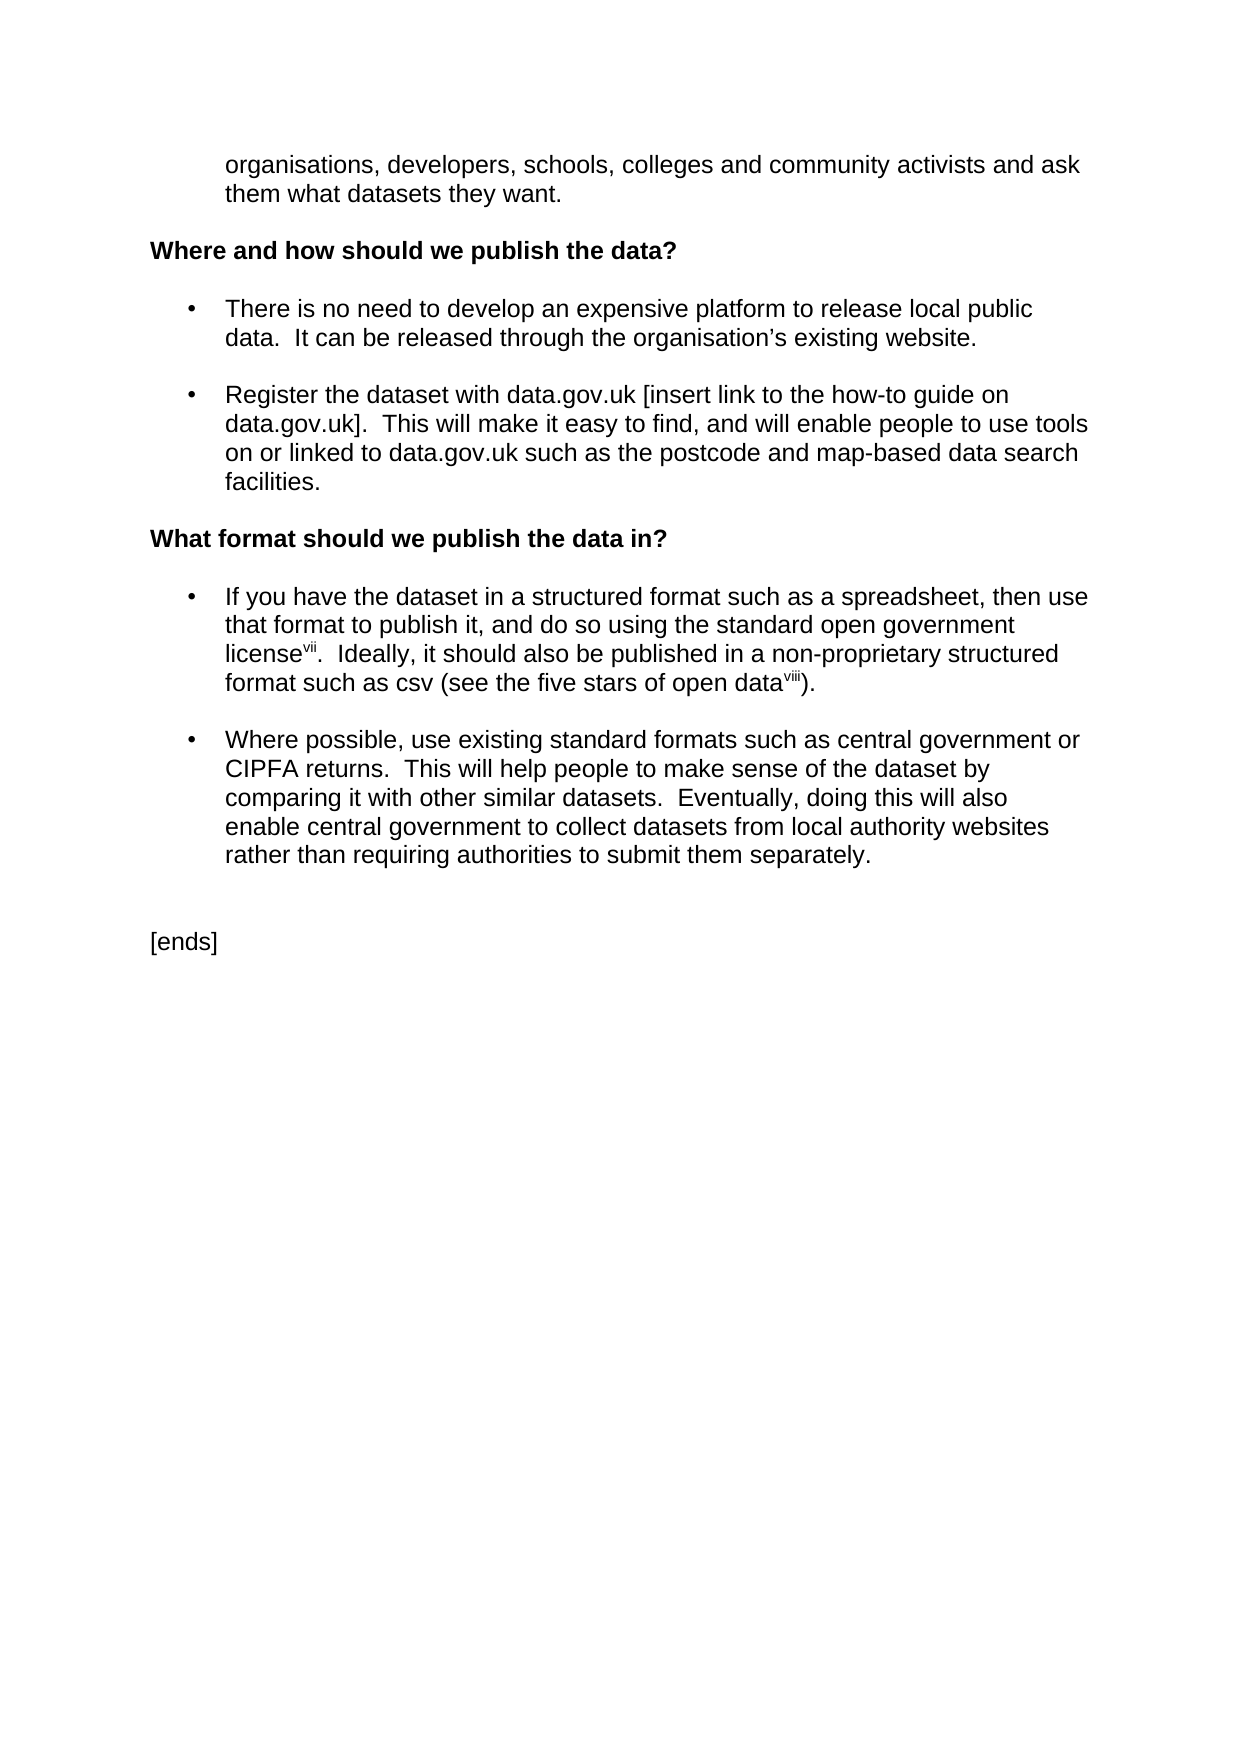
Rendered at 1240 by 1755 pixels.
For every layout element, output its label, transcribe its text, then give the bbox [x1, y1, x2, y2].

list There is no need to develop an expensive platform to release local public data. It can be released through the organisation’s existing website. [187, 294, 1089, 351]
list organisations, developers, schools, colleges and community activists and ask them what datasets they want. [187, 150, 1089, 207]
text What format should we publish the data in? [150, 524, 1089, 553]
list Where possible, use existing standard formats such as central government or CIPFA returns. This will help people to make sense of the dataset by comparing it with other similar datasets. Eventually, doing this will also enable central government to collect datasets from local authority websites rather than requiring authorities to submit them separately. [187, 725, 1089, 869]
list Register the dataset with data.gov.uk [insert link to the how-to guide on data.gov.uk]. This will make it easy to find, and will enable people to use tools on or linked to data.gov.uk such as the postcode and map-based data search facilities. [187, 380, 1089, 495]
text [ends] [150, 927, 1089, 955]
text Where and how should we publish the data? [150, 236, 1089, 265]
list If you have the dataset in a structured format such as a spreadsheet, then use that format to publish it, and do so using the standard open government license. Ideally, it should also be published in a non-proprietary structured format such as csv (see the five stars of open data). [187, 581, 1089, 697]
